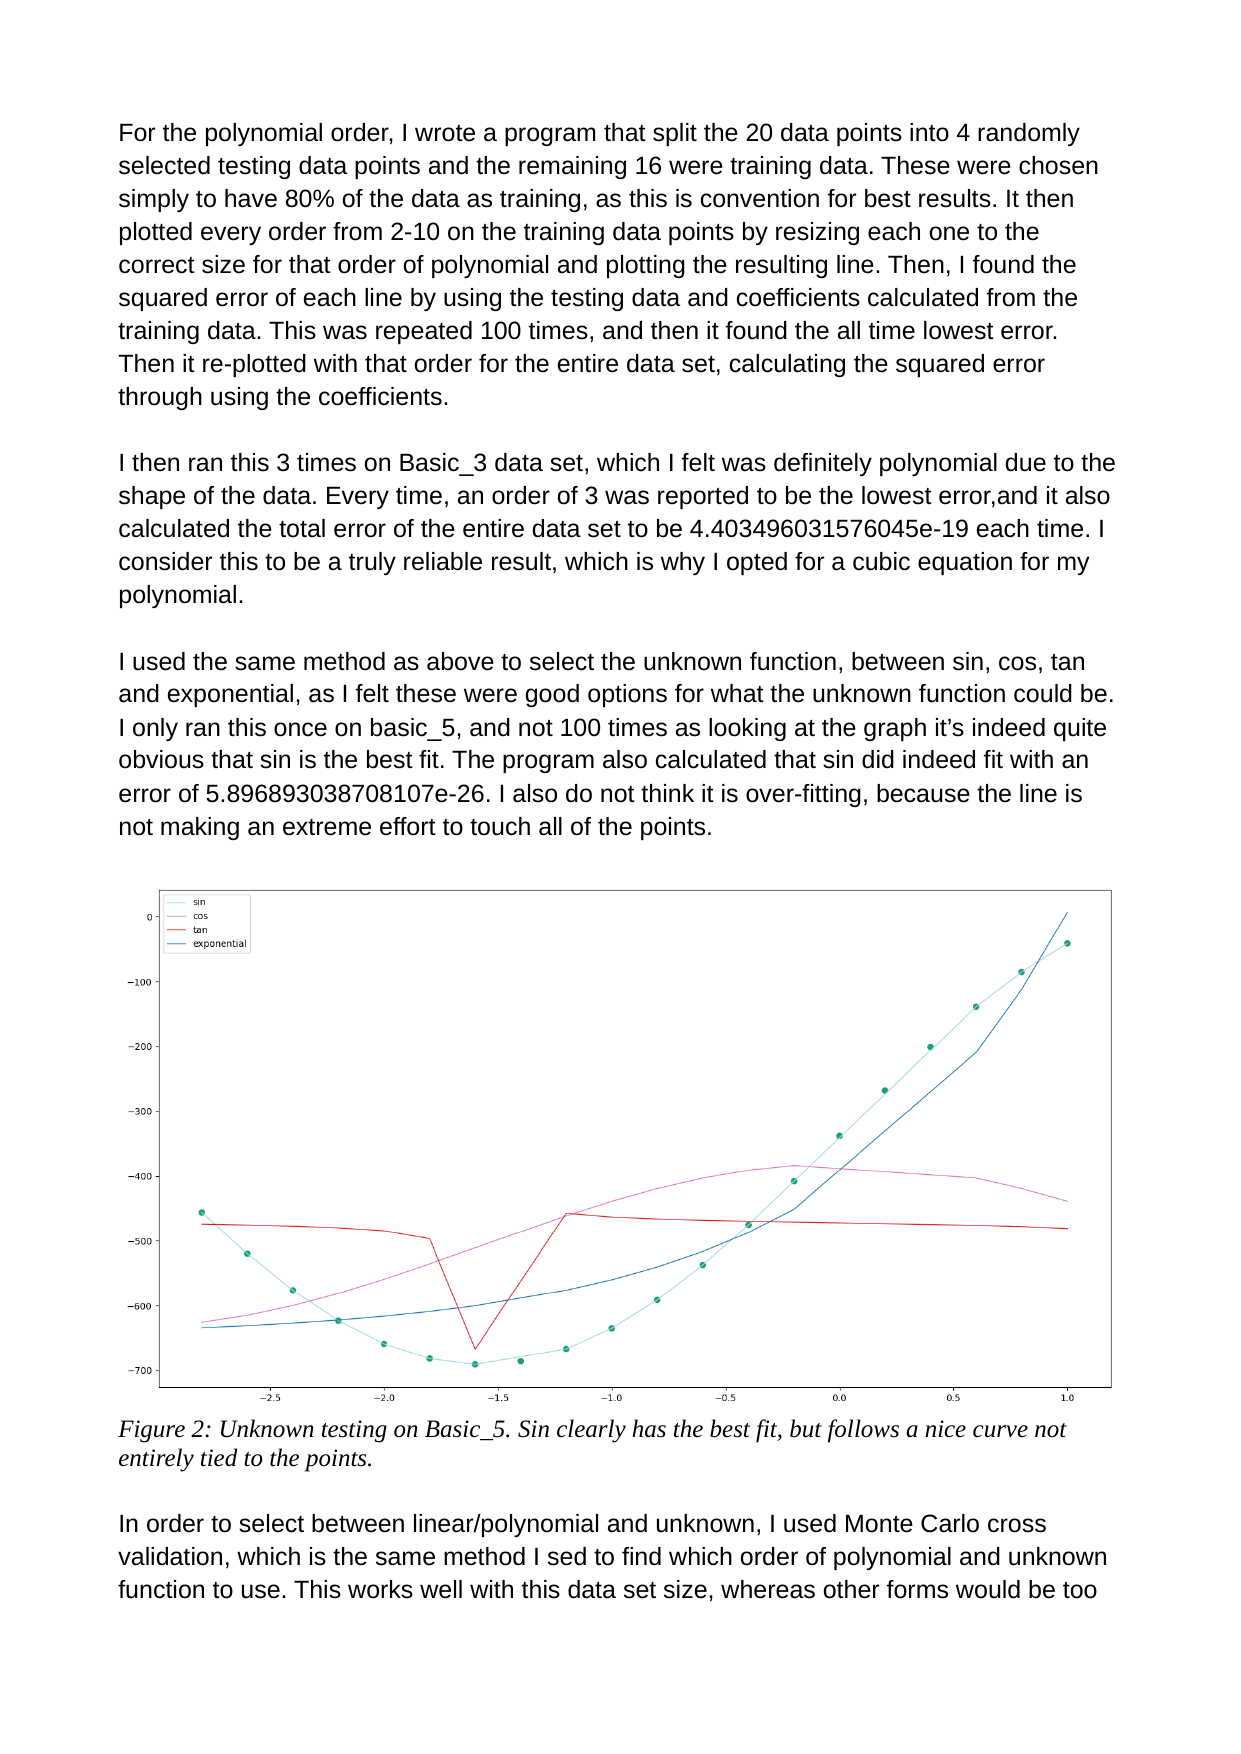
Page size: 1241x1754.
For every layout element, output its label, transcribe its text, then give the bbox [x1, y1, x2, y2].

text I then ran this 3 times on Basic_3 data set, which I felt was definitely polynomial due to the shape of the data. Every time, an order of 3 was reported to be the lowest error,and it also calculated the total error of the entire data set to be 4.403496031576045e-19 each time. I consider this to be a truly reliable result, which is why I opted for a cubic equation for my polynomial. [118, 448, 1123, 609]
text For the polynomial order, I wrote a program that split the 20 data points into 4 randomly selected testing data points and the remaining 16 were training data. These were chosen simply to have 80% of the data as training, as this is convention for best results. It then plotted every order from 2-10 on the training data points by resizing each one to the correct size for that order of polynomial and plotting the resulting line. Then, I found the squared error of each line by using the testing data and coefficients calculated from the training data. This was repeated 100 times, and then it found the all time lowest error. Then it re-plotted with that order for the entire data set, calculating the squared error through using the coefficients. [118, 118, 1123, 411]
text I used the same method as above to select the unknown function, between sin, cos, tan and exponential, as I felt these were good options for what the unknown function could be. I only ran this once on basic_5, and not 100 times as looking at the graph it’s indeed quite obvious that sin is the best fit. The program also calculated that sin did indeed fit with an error of 5.896893038708107e-26. I also do not think it is over-fitting, because the line is not making an extreme effort to touch all of the points. [118, 646, 1123, 840]
text Figure 2: Unknown testing on Basic_5. Sin clearly has the best fit, but follows a nice curve not entirely tied to the points. [118, 1414, 1123, 1471]
picture [118, 869, 1123, 1414]
text In order to select between linear/polynomial and unknown, I used Monte Carlo cross validation, which is the same method I sed to find which order of polynomial and unknown function to use. This works well with this data set size, whereas other forms would be too [118, 1509, 1123, 1603]
